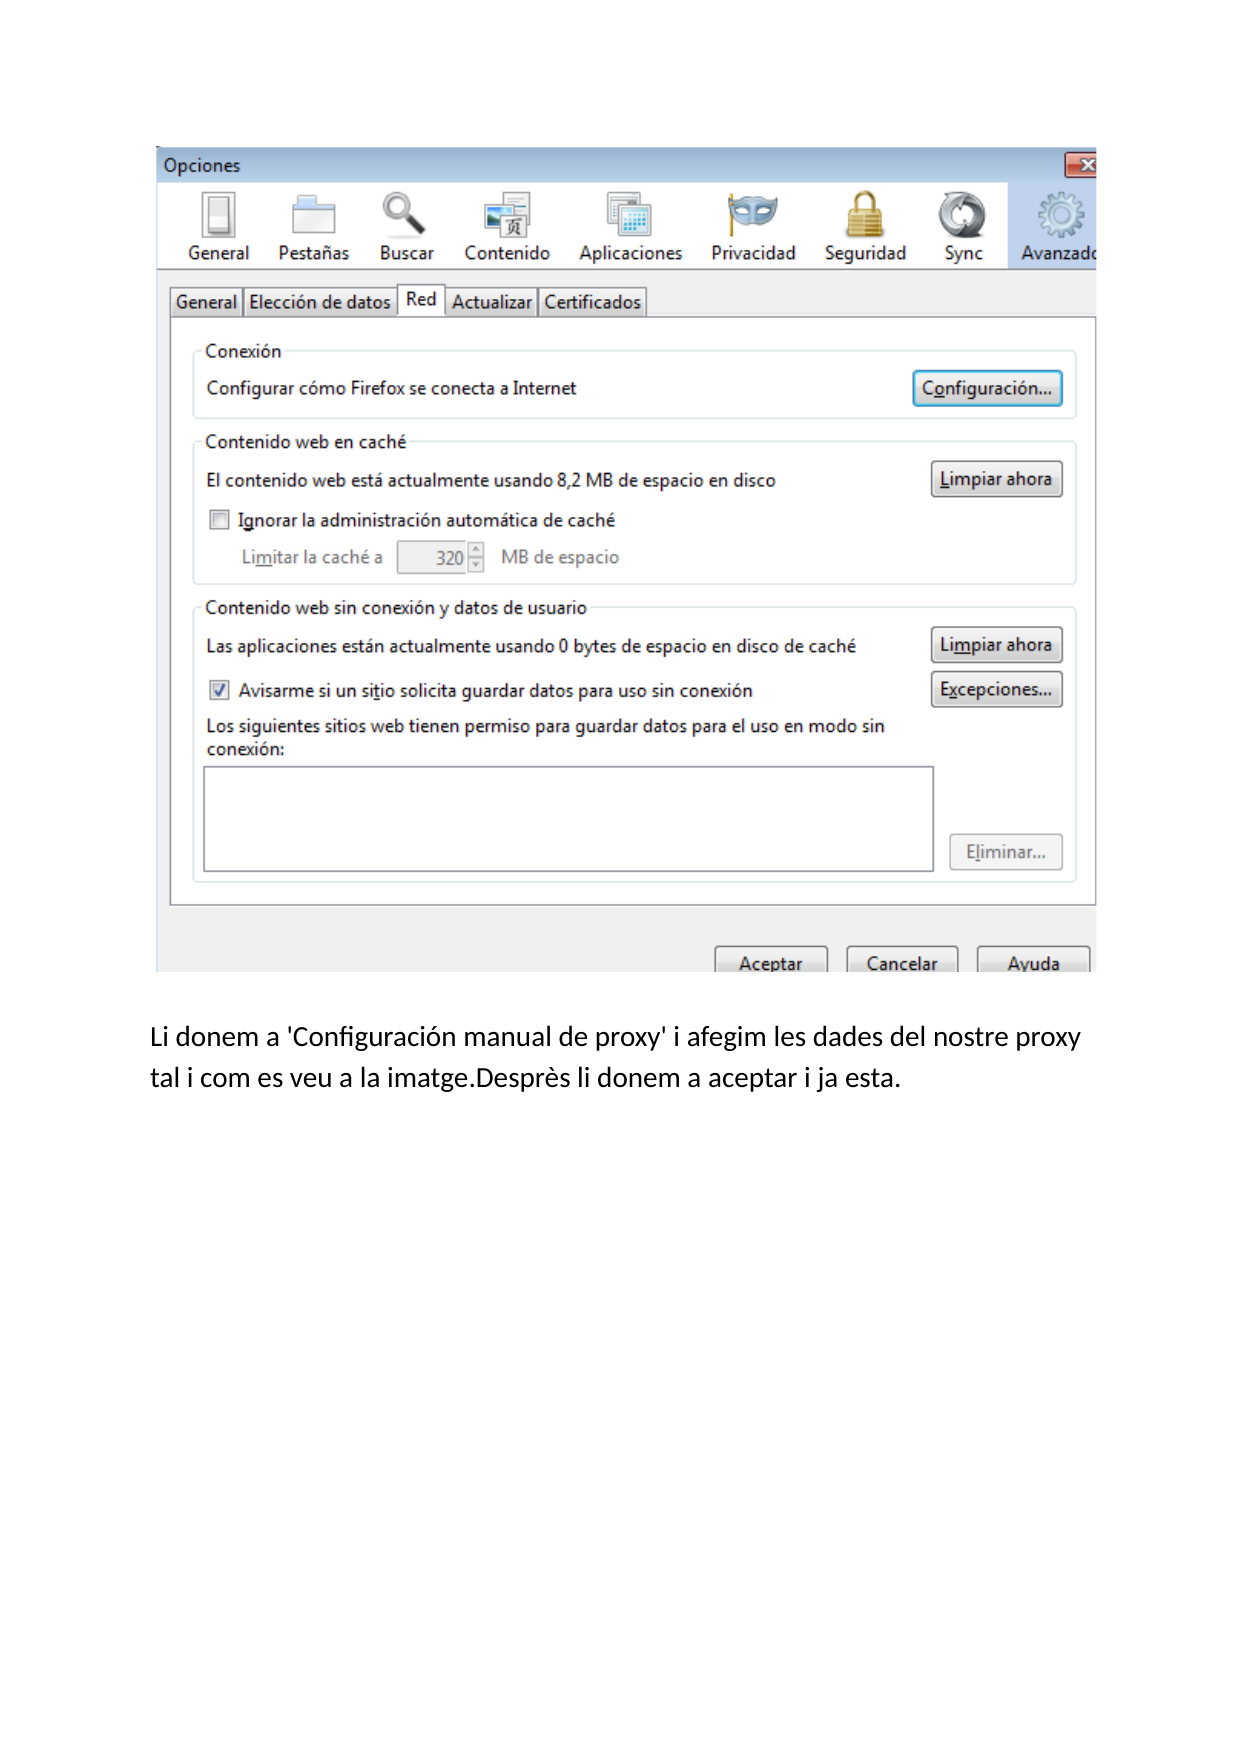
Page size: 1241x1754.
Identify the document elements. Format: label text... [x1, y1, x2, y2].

text Li donem a 'Configuración manual de proxy' i afegim les dades del nostre proxy tal i com es veu a la imatge.Desprès li donem a aceptar i ja esta. [150, 1018, 1090, 1095]
picture [156, 146, 1097, 972]
